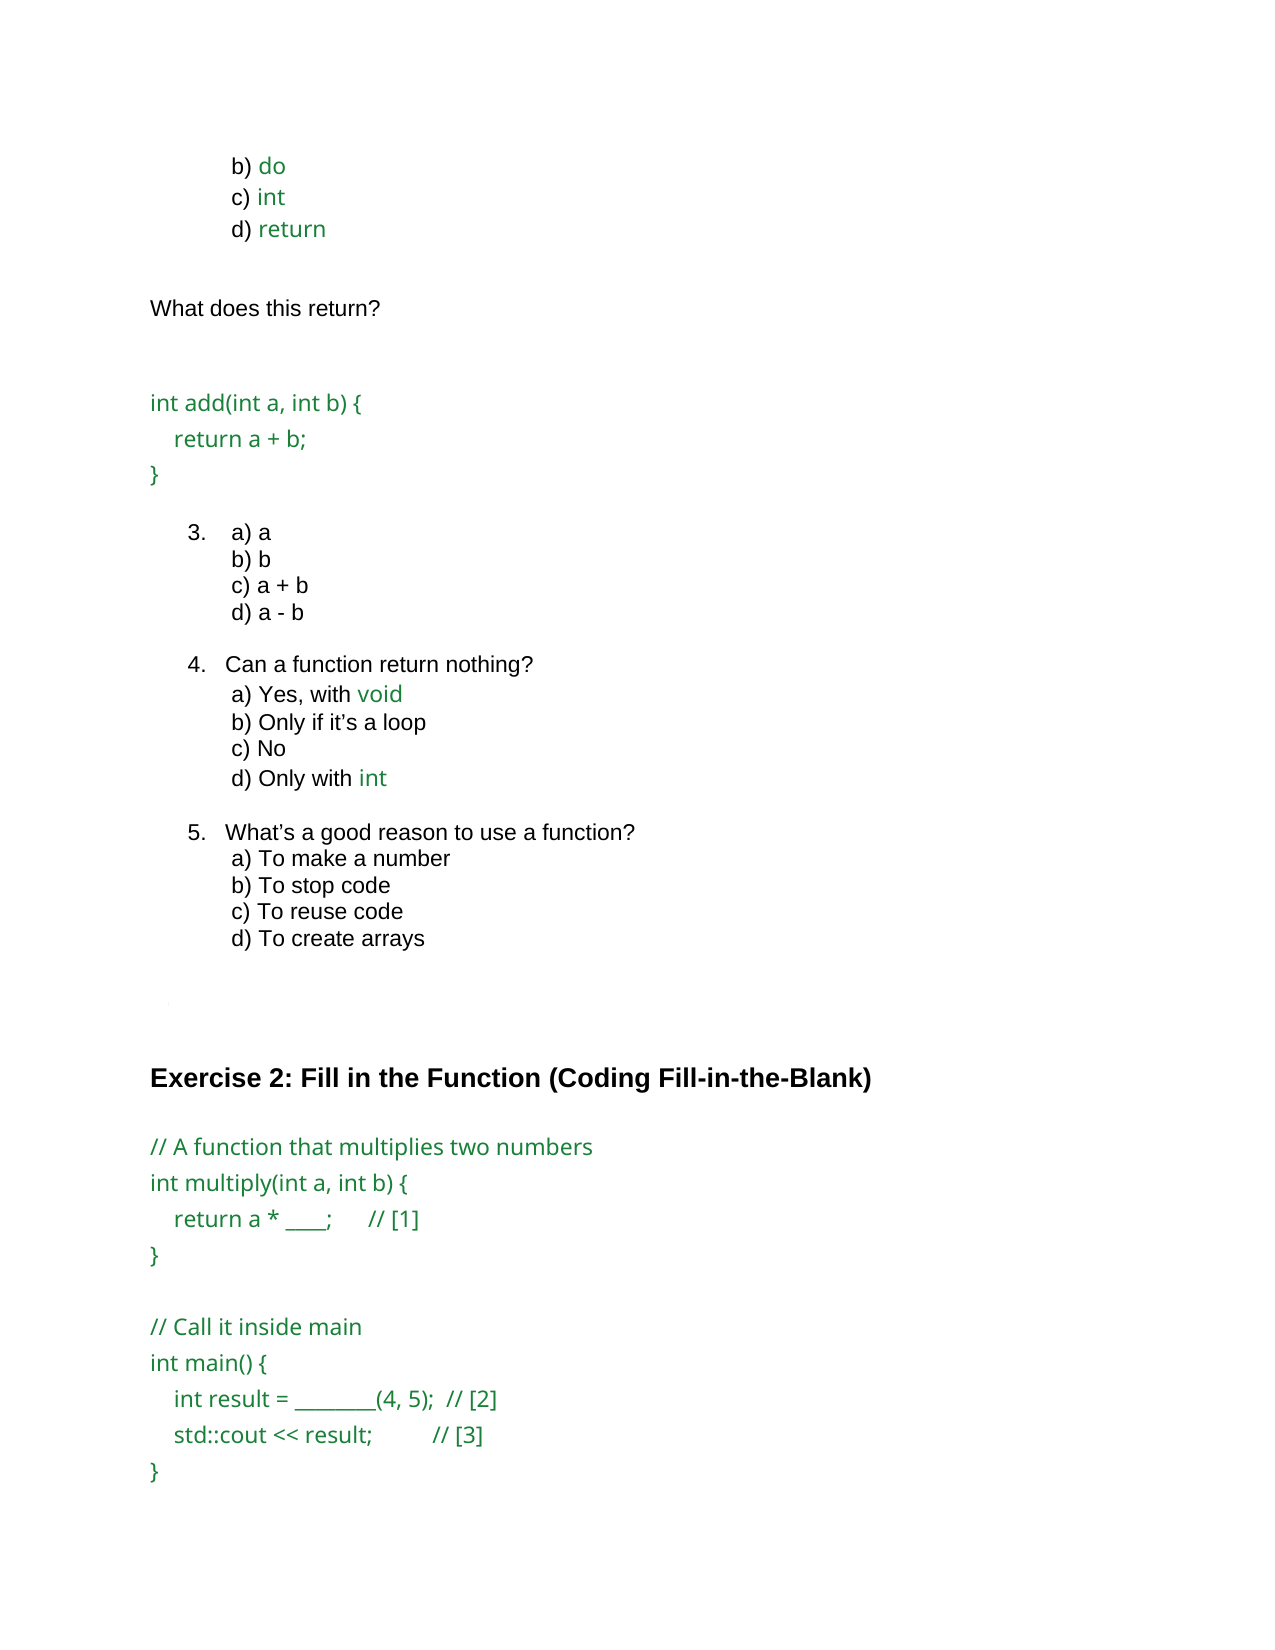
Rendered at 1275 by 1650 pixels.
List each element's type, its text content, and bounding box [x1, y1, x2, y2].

list a) a b) b c) a + b d) a - b [187, 519, 1125, 651]
text return a * ____; // [1] [150, 1203, 1125, 1234]
list What’s a good reason to use a function? a) To make a number b) To stop code c) To reuse code d) To create arrays [187, 819, 1125, 977]
text } [150, 458, 1125, 490]
text int multiply(int a, int b) { [150, 1167, 1125, 1198]
text return a + b; [150, 422, 1125, 454]
list Can a function return nothing? a) Yes, with void b) Only if it’s a loop c) No d) Only with int [187, 651, 1125, 819]
text What does this return? int add(int a, int b) { [150, 295, 1125, 418]
text std::cout << result; // [3] [150, 1419, 1125, 1450]
text } [150, 1239, 1125, 1270]
text int result = ________(4, 5); // [2] [150, 1383, 1125, 1414]
subtitle Exercise 2: Fill in the Function (Coding Fill-in-the-Blank) [150, 1062, 1125, 1093]
text int main() { [150, 1347, 1125, 1378]
text // A function that multiplies two numbers [150, 1131, 1125, 1163]
text // Call it inside main [150, 1311, 1125, 1342]
list b) do c) int d) return [187, 150, 1125, 270]
text } [150, 1455, 1125, 1486]
